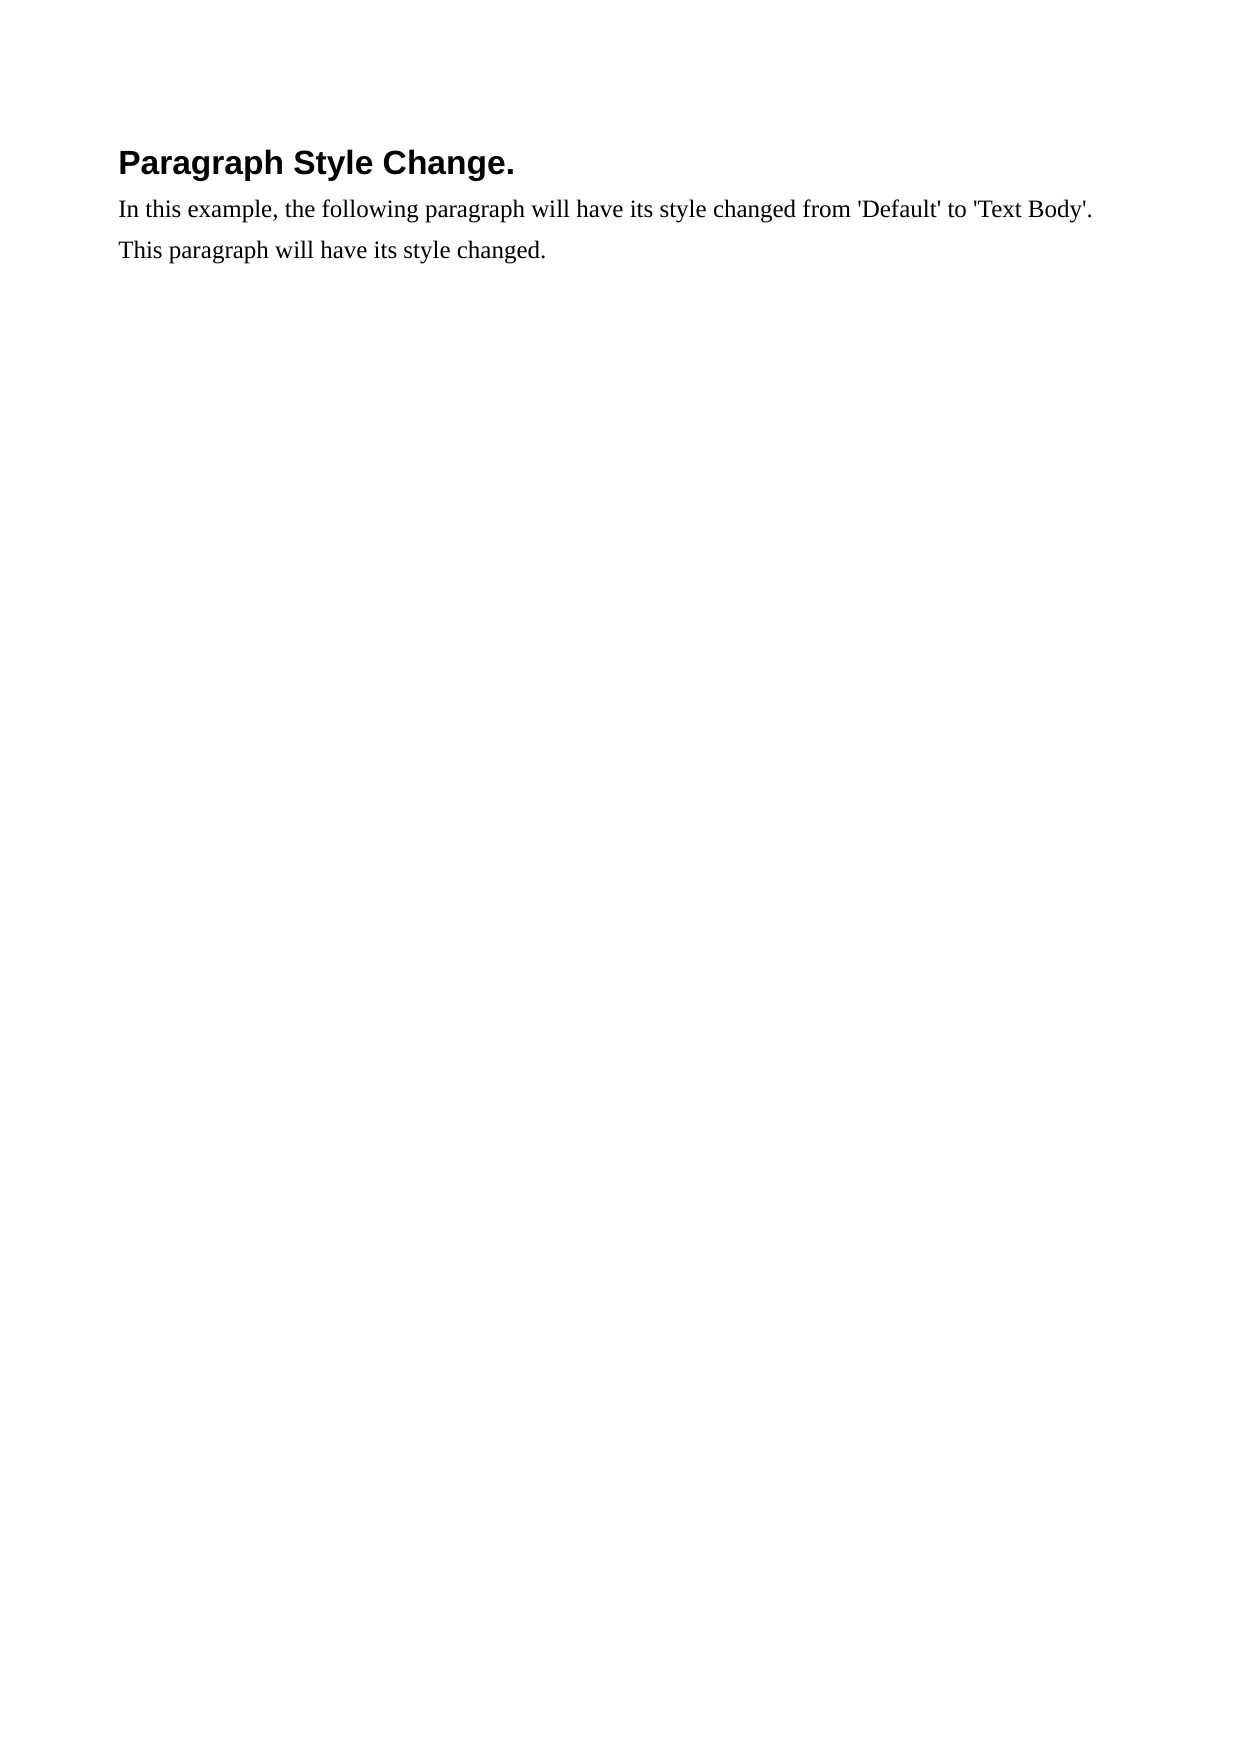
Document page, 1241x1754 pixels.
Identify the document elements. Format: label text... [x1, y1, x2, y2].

subtitle Paragraph Style Change. [118, 143, 1122, 182]
text This paragraph will have its style changed. [118, 236, 1122, 264]
text In this example, the following paragraph will have its style changed from 'Default' to 'Text Body'. [118, 194, 1122, 223]
